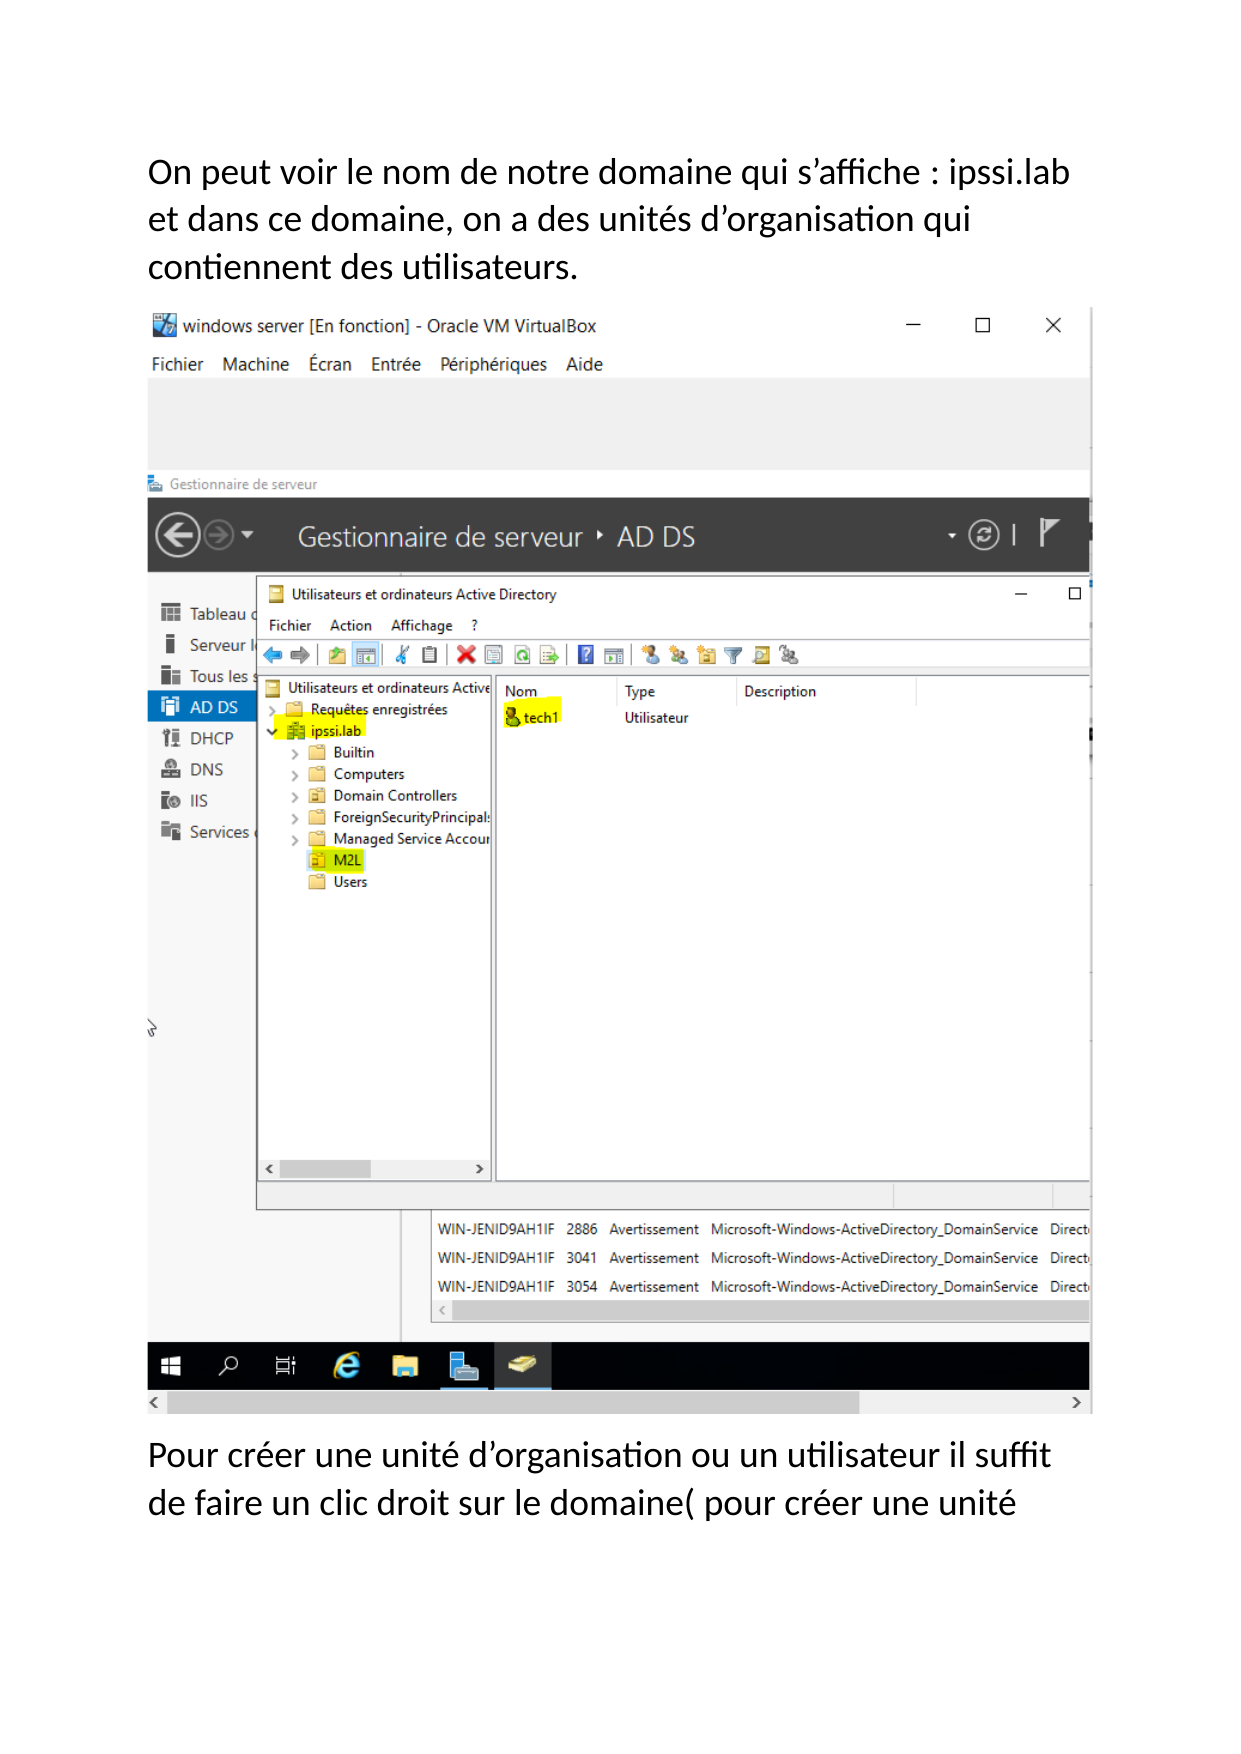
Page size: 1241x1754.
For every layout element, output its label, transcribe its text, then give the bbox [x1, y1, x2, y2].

text On peut voir le nom de notre domaine qui s’affiche : ipssi.lab et dans ce domaine, on a des unités d’organisation qui contiennent des utilisateurs. [148, 148, 1093, 289]
text Pour créer une unité d’organisation ou un utilisateur il suffit de faire un clic droit sur le domaine( pour créer une unité [148, 1431, 1093, 1525]
